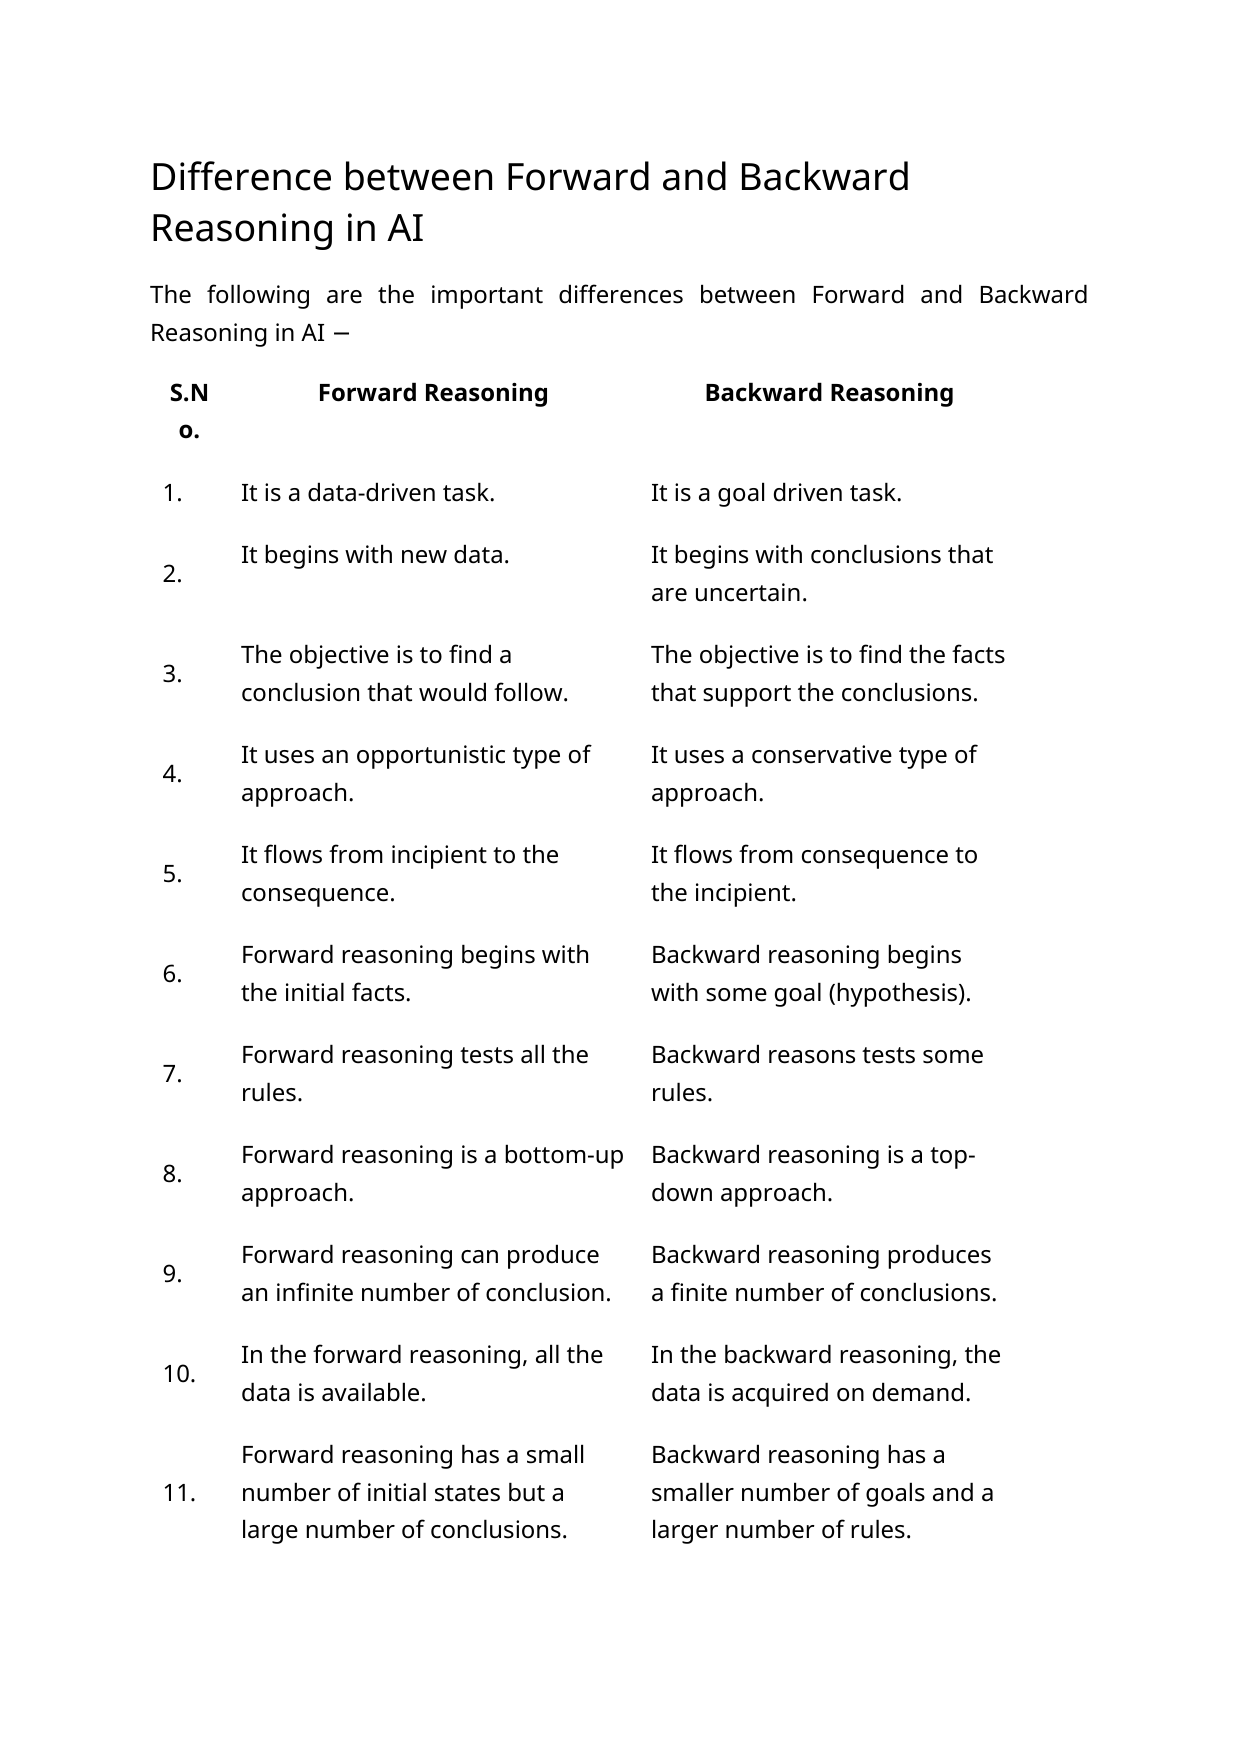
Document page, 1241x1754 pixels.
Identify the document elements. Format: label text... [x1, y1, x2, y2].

table_cell The objective is to find a conclusion that would follow. [228, 621, 638, 721]
table_cell Backward reasoning produces a finite number of conclusions. [638, 1221, 1021, 1321]
table_cell Backward reasoning begins with some goal (hypothesis). [638, 921, 1021, 1021]
table_header Backward Reasoning [638, 358, 1021, 458]
table_cell Forward reasoning can produce an infinite number of conclusion. [228, 1221, 638, 1321]
text The following are the important differences between Forward and Backward Reasoning in AI − [150, 273, 1090, 348]
table_cell It flows from consequence to the incipient. [638, 821, 1021, 921]
table_cell Forward reasoning has a small number of initial states but a large number of conclusions. [228, 1421, 638, 1558]
table_cell 7. [150, 1021, 228, 1121]
table_cell Backward reasoning is a top-down approach. [638, 1121, 1021, 1221]
table_cell Backward reasons tests some rules. [638, 1021, 1021, 1121]
table_cell 11. [150, 1421, 228, 1558]
table_cell It begins with new data. [228, 521, 638, 621]
table_cell It uses a conservative type of approach. [638, 721, 1021, 821]
table_cell 1. [150, 458, 228, 521]
subtitle Difference between Forward and Backward Reasoning in AI [150, 150, 1090, 252]
table_cell 9. [150, 1221, 228, 1321]
table_cell It uses an opportunistic type of approach. [228, 721, 638, 821]
table_cell 6. [150, 921, 228, 1021]
table_cell 4. [150, 721, 228, 821]
table_cell It flows from incipient to the consequence. [228, 821, 638, 921]
table_cell Forward reasoning is a bottom-up approach. [228, 1121, 638, 1221]
table_cell 8. [150, 1121, 228, 1221]
table_cell 3. [150, 621, 228, 721]
table_cell 5. [150, 821, 228, 921]
table_cell 10. [150, 1321, 228, 1421]
table_cell Backward reasoning has a smaller number of goals and a larger number of rules. [638, 1421, 1021, 1558]
table_header S.No. [150, 358, 228, 458]
table_cell It is a data-driven task. [228, 458, 638, 521]
table_cell 2. [150, 521, 228, 621]
table_cell In the backward reasoning, the data is acquired on demand. [638, 1321, 1021, 1421]
table_cell Forward reasoning begins with the initial facts. [228, 921, 638, 1021]
table_cell Forward reasoning tests all the rules. [228, 1021, 638, 1121]
table_cell The objective is to find the facts that support the conclusions. [638, 621, 1021, 721]
table_cell In the forward reasoning, all the data is available. [228, 1321, 638, 1421]
table_cell It is a goal driven task. [638, 458, 1021, 521]
table_cell It begins with conclusions that are uncertain. [638, 521, 1021, 621]
table_header Forward Reasoning [228, 358, 638, 458]
